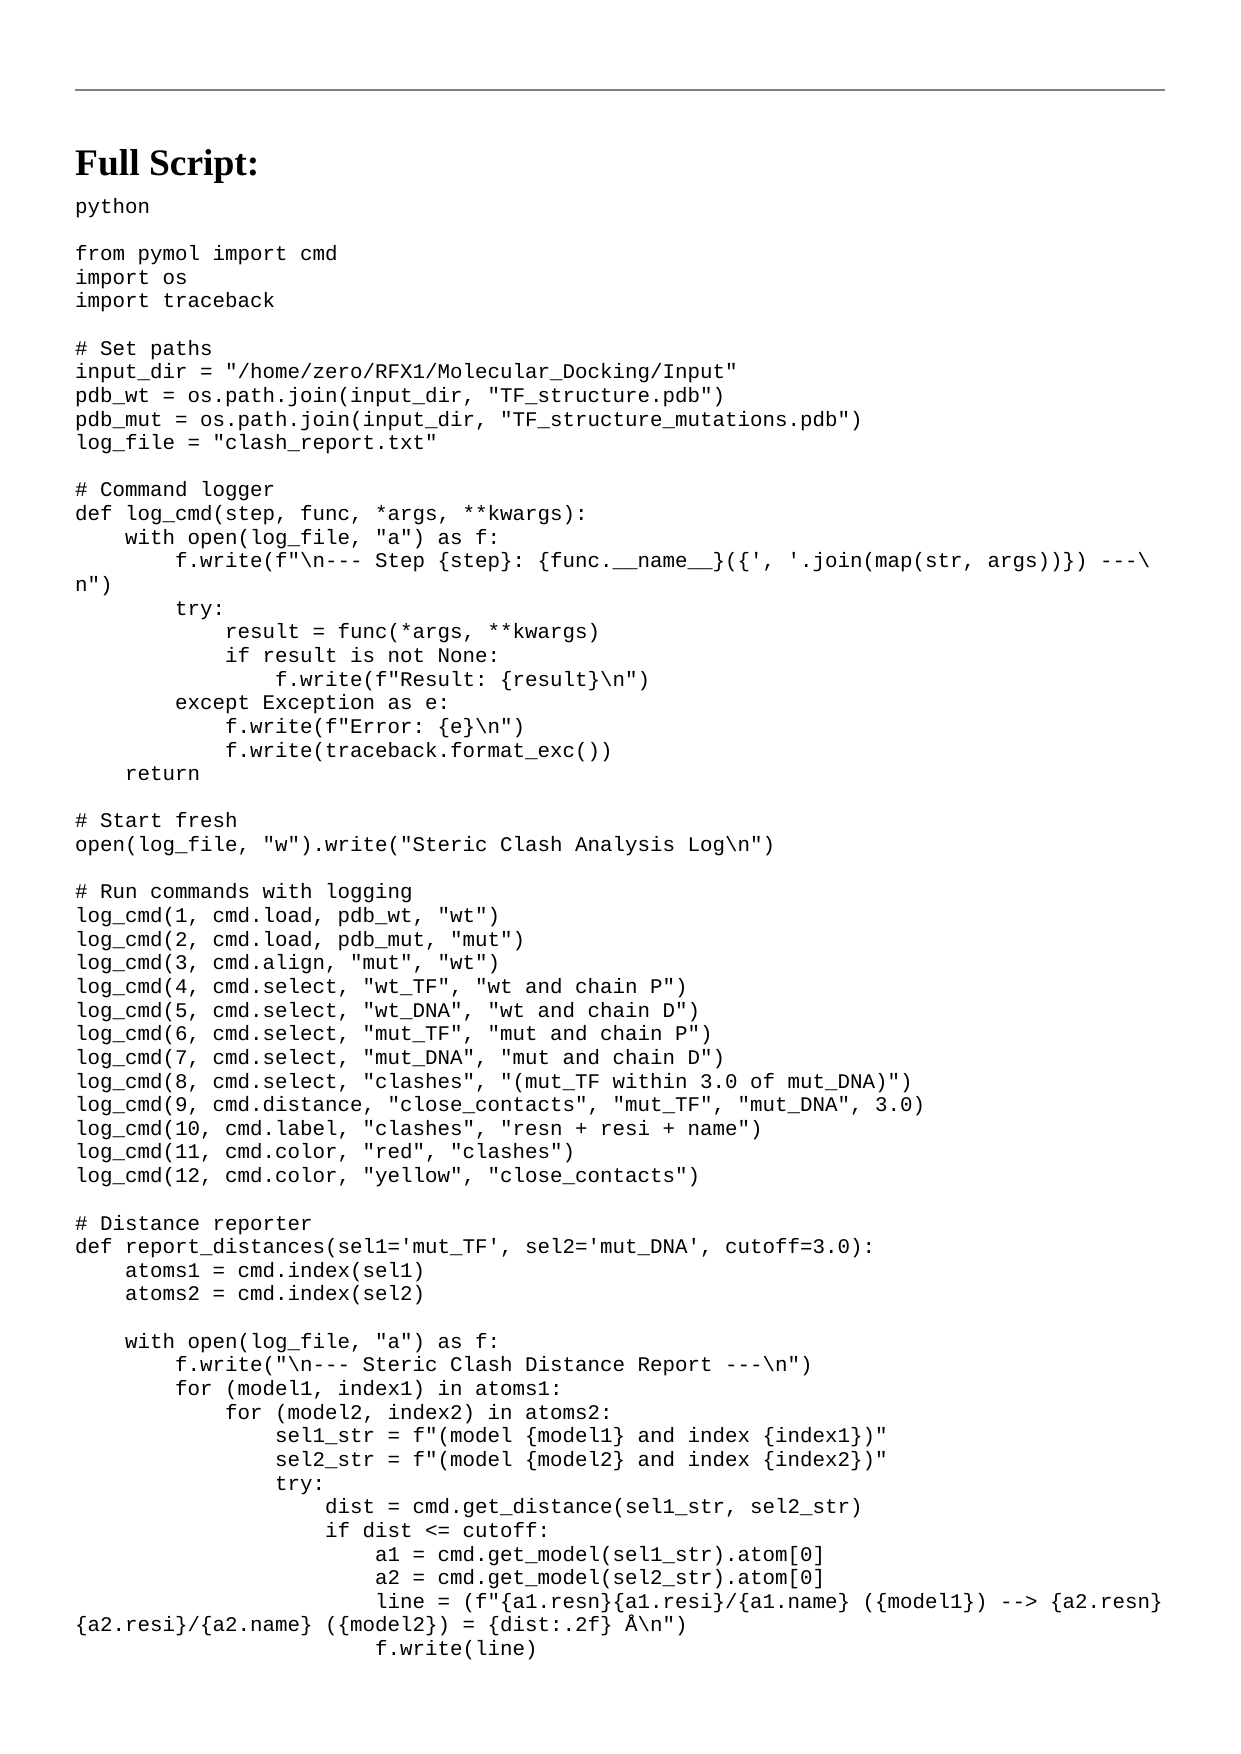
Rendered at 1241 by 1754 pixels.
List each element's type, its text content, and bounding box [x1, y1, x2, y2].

text atoms2 = cmd.index(sel2) [75, 1283, 1165, 1307]
text log_cmd(11, cmd.color, "red", "clashes") [75, 1142, 1165, 1165]
text # Set paths [75, 338, 1165, 361]
text from pymol import cmd [75, 243, 1165, 267]
text for (model1, index1) in atoms1: [75, 1378, 1165, 1402]
text log_cmd(4, cmd.select, "wt_TF", "wt and chain P") [75, 976, 1165, 1000]
text if dist <= cutoff: [75, 1520, 1165, 1543]
text return [75, 763, 1165, 787]
text input_dir = "/home/zero/RFX1/Molecular_Docking/Input" [75, 361, 1165, 385]
text except Exception as e: [75, 692, 1165, 716]
text dist = cmd.get_distance(sel1_str, sel2_str) [75, 1496, 1165, 1520]
text log_cmd(12, cmd.color, "yellow", "close_contacts") [75, 1165, 1165, 1189]
text python [75, 196, 1165, 219]
text pdb_wt = os.path.join(input_dir, "TF_structure.pdb") [75, 385, 1165, 408]
text log_cmd(3, cmd.align, "mut", "wt") [75, 952, 1165, 976]
text open(log_file, "w").write("Steric Clash Analysis Log\n") [75, 834, 1165, 858]
text # Distance reporter [75, 1212, 1165, 1236]
text log_cmd(10, cmd.label, "clashes", "resn + resi + name") [75, 1118, 1165, 1142]
text log_cmd(9, cmd.distance, "close_contacts", "mut_TF", "mut_DNA", 3.0) [75, 1094, 1165, 1118]
text # Start fresh [75, 811, 1165, 834]
text pdb_mut = os.path.join(input_dir, "TF_structure_mutations.pdb") [75, 408, 1165, 432]
text f.write("\n--- Steric Clash Distance Report ---\n") [75, 1354, 1165, 1378]
text log_cmd(1, cmd.load, pdb_wt, "wt") [75, 905, 1165, 929]
text for (model2, index2) in atoms2: [75, 1402, 1165, 1425]
text line = (f"{a1.resn}{a1.resi}/{a1.name} ({model1}) --> {a2.resn}{a2.resi}/{a2.name} ({model2}) = {dist:.2f} Å\n") [75, 1591, 1165, 1638]
text log_cmd(8, cmd.select, "clashes", "(mut_TF within 3.0 of mut_DNA)") [75, 1071, 1165, 1094]
text sel2_str = f"(model {model2} and index {index2})" [75, 1449, 1165, 1473]
text sel1_str = f"(model {model1} and index {index1})" [75, 1425, 1165, 1449]
text f.write(f"Error: {e}\n") [75, 716, 1165, 739]
text result = func(*args, **kwargs) [75, 621, 1165, 645]
text def log_cmd(step, func, *args, **kwargs): [75, 503, 1165, 527]
text with open(log_file, "a") as f: [75, 527, 1165, 550]
text import os [75, 267, 1165, 290]
text f.write(line) [75, 1638, 1165, 1662]
text # Run commands with logging [75, 881, 1165, 905]
text a2 = cmd.get_model(sel2_str).atom[0] [75, 1567, 1165, 1591]
text atoms1 = cmd.index(sel1) [75, 1260, 1165, 1283]
text if result is not None: [75, 645, 1165, 669]
text with open(log_file, "a") as f: [75, 1331, 1165, 1354]
text log_cmd(5, cmd.select, "wt_DNA", "wt and chain D") [75, 1000, 1165, 1023]
text f.write(traceback.format_exc()) [75, 739, 1165, 763]
text f.write(f"\n--- Step {step}: {func.__name__}({', '.join(map(str, args))}) ---\n") [75, 550, 1165, 598]
text a1 = cmd.get_model(sel1_str).atom[0] [75, 1543, 1165, 1567]
text def report_distances(sel1='mut_TF', sel2='mut_DNA', cutoff=3.0): [75, 1236, 1165, 1260]
text log_file = "clash_report.txt" [75, 432, 1165, 456]
subtitle Full Script: [75, 140, 1165, 183]
text import traceback [75, 290, 1165, 314]
text try: [75, 598, 1165, 621]
text log_cmd(2, cmd.load, pdb_mut, "mut") [75, 929, 1165, 952]
text f.write(f"Result: {result}\n") [75, 669, 1165, 692]
text try: [75, 1473, 1165, 1496]
text # Command logger [75, 479, 1165, 503]
text log_cmd(6, cmd.select, "mut_TF", "mut and chain P") [75, 1023, 1165, 1047]
text log_cmd(7, cmd.select, "mut_DNA", "mut and chain D") [75, 1047, 1165, 1071]
